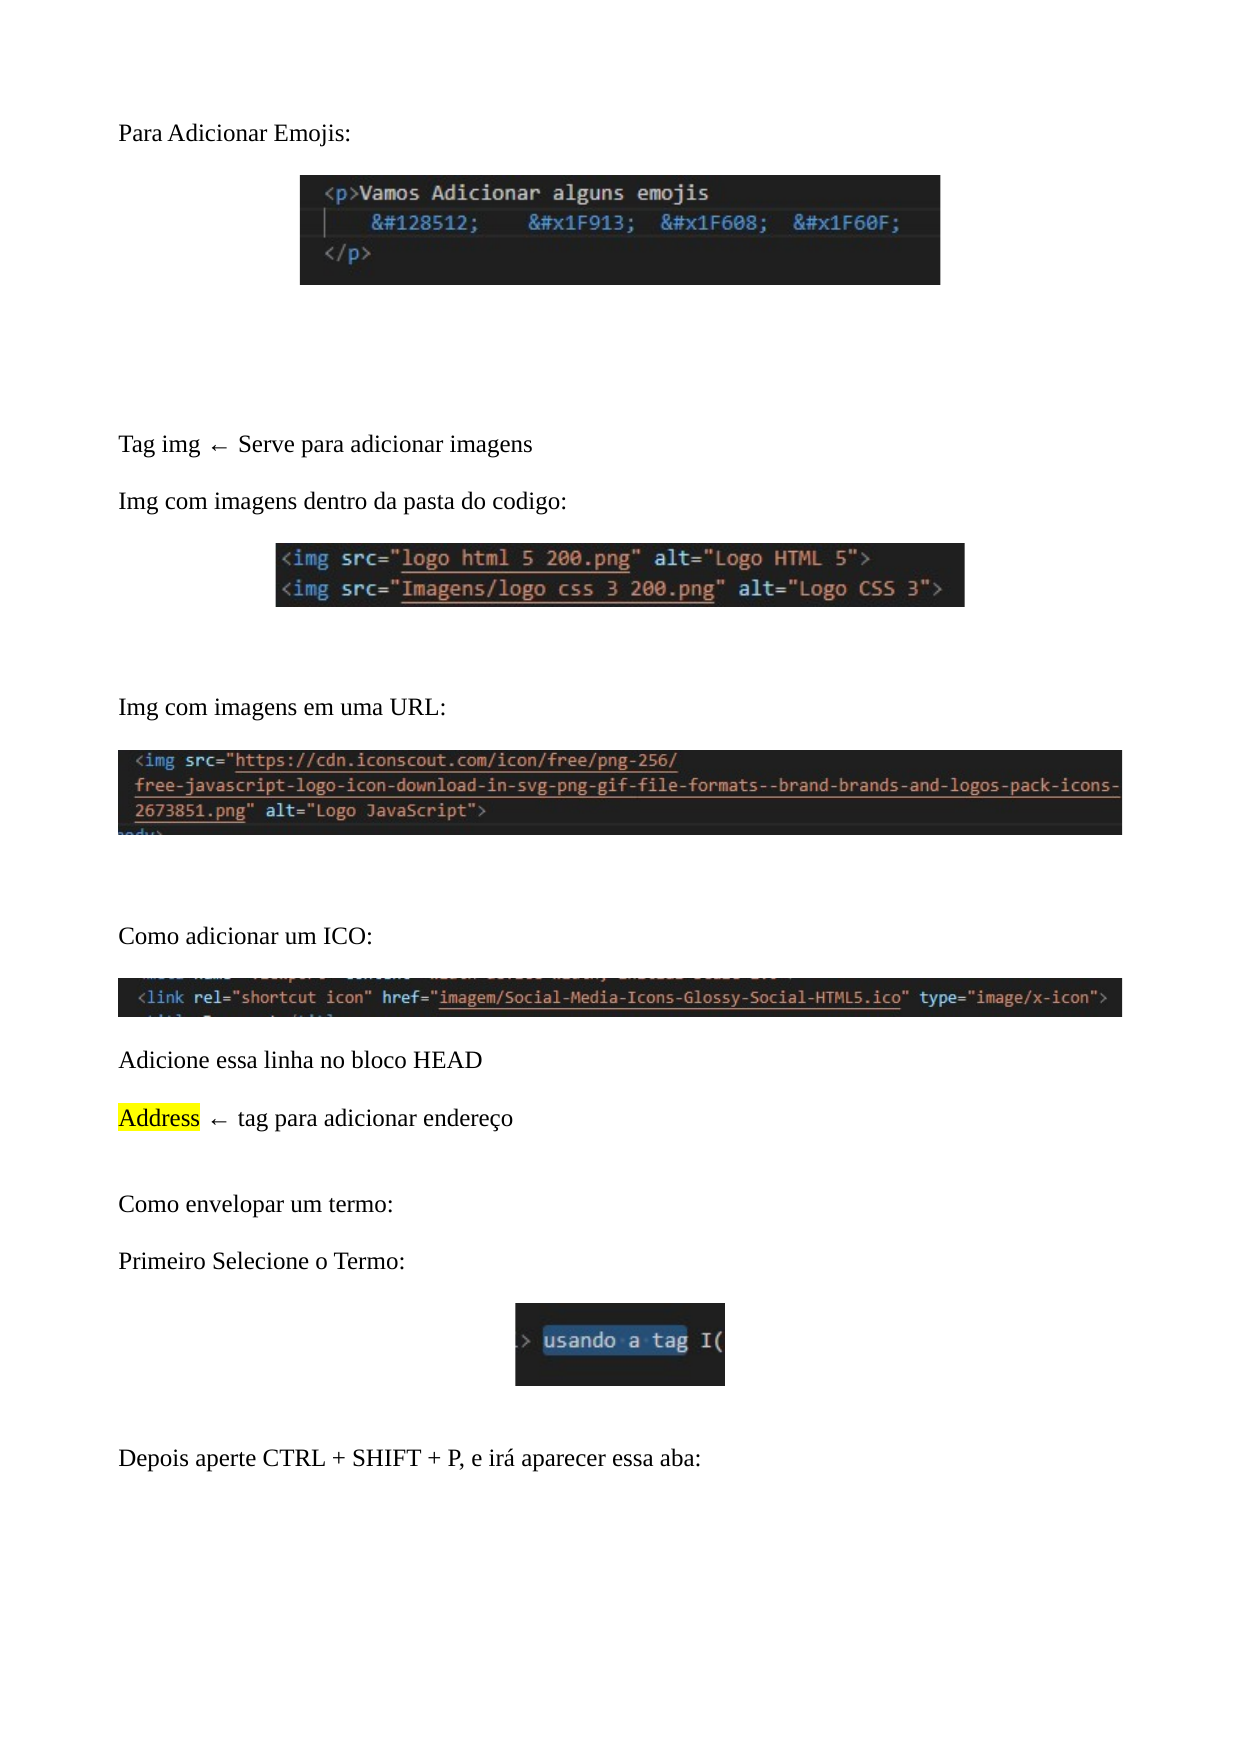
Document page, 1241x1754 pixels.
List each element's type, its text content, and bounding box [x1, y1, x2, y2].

text Img com imagens dentro da pasta do codigo: [118, 486, 1122, 515]
picture [118, 750, 1123, 835]
text Para Adicionar Emojis: [118, 118, 1122, 147]
text Img com imagens em uma URL: [118, 692, 1122, 721]
text Address ← tag para adicionar endereço [118, 1103, 1122, 1131]
text Como envelopar um termo: [118, 1189, 1122, 1218]
text Como adicionar um ICO: [118, 835, 1122, 950]
text Adicione essa linha no bloco HEAD [118, 1017, 1122, 1074]
text Depois aperte CTRL + SHIFT + P, e irá aparecer essa aba: [118, 1414, 1122, 1471]
picture [118, 978, 1123, 1017]
picture [275, 543, 965, 607]
text Primeiro Selecione o Termo: [118, 1246, 1122, 1275]
text Tag img ← Serve para adicionar imagens [118, 176, 1122, 457]
picture [299, 175, 941, 285]
picture [515, 1303, 725, 1386]
